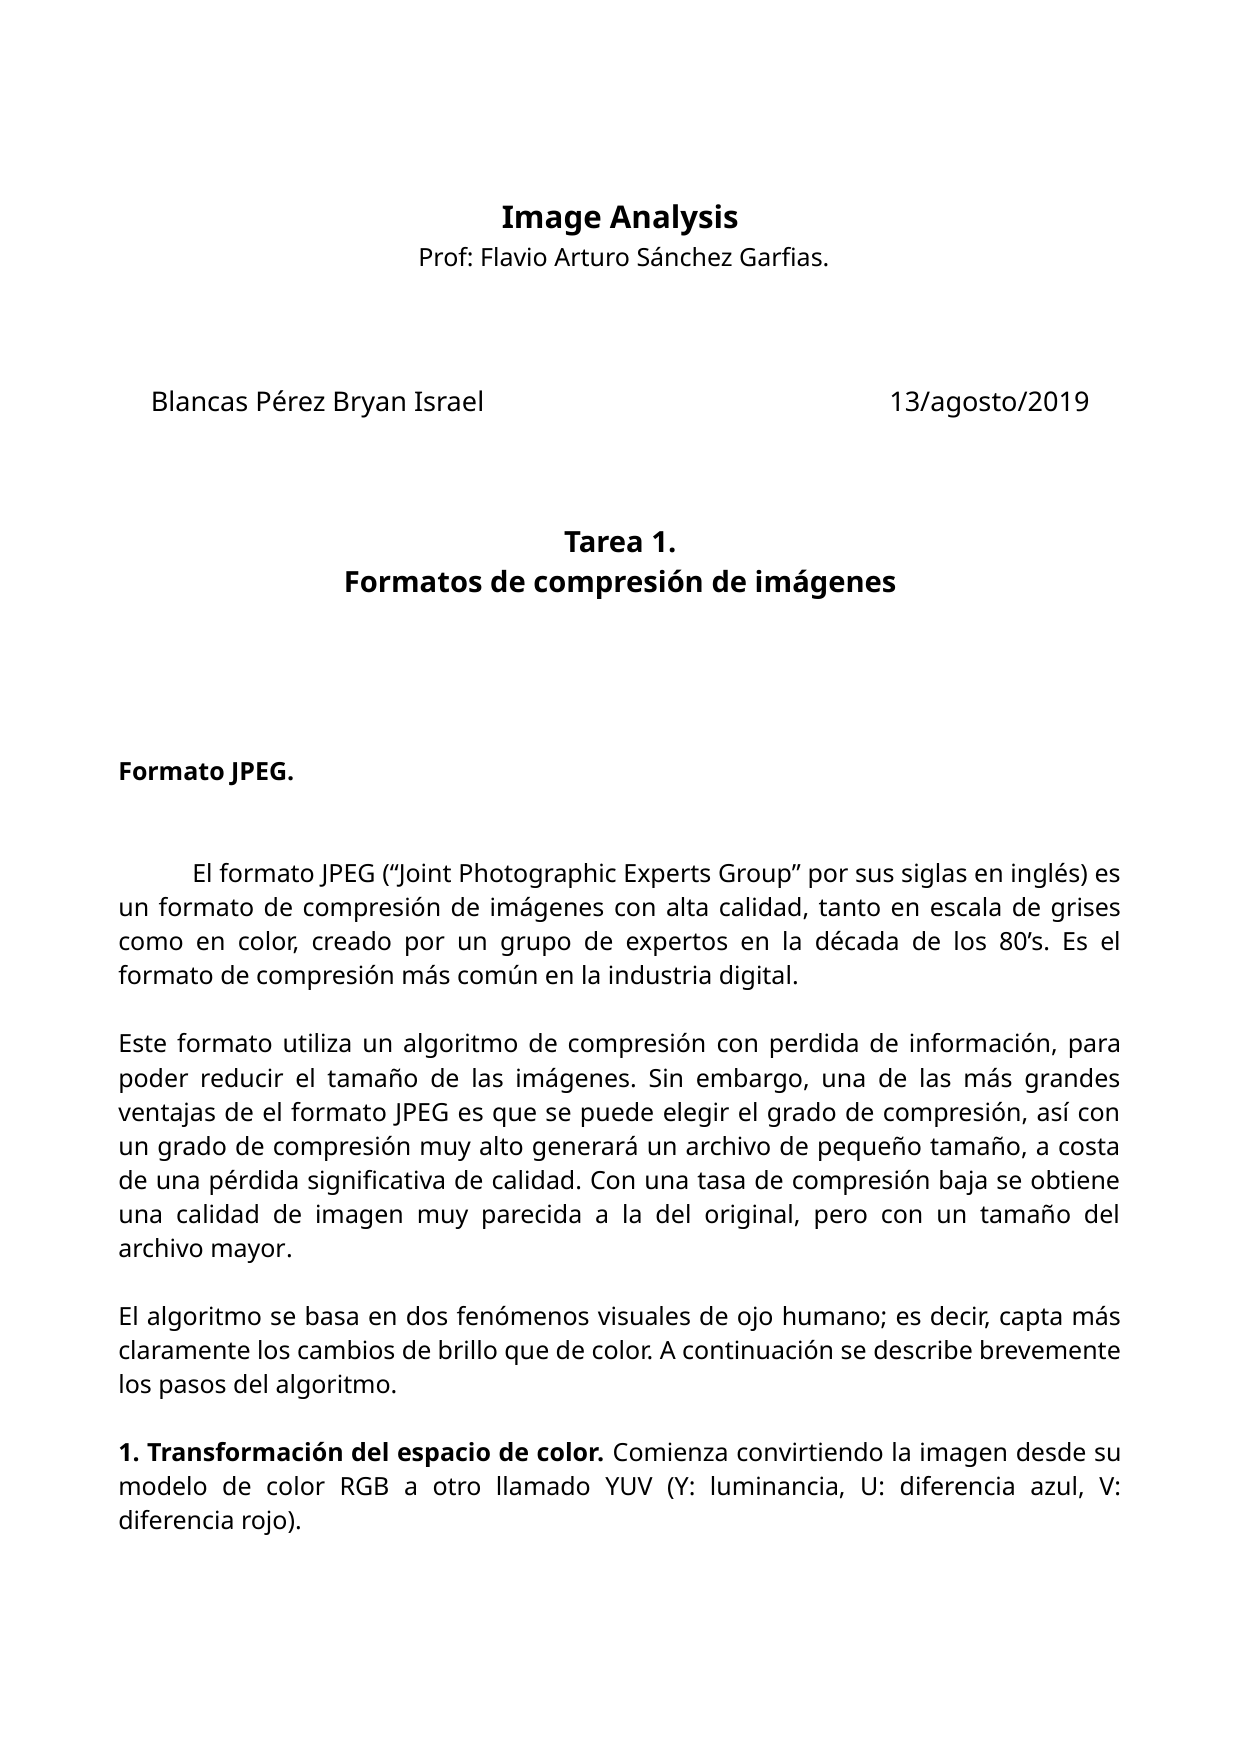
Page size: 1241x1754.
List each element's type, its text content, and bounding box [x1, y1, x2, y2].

text Image Analysis [118, 195, 1122, 237]
text El formato JPEG (“Joint Photographic Experts Group” por sus siglas en inglés) es un formato de compresión de imágenes con alta calidad, tanto en escala de grises como en color, creado por un grupo de expertos en la década de los 80’s. Es el formato de compresión más común en la industria digital. [118, 856, 1122, 992]
text Prof: Flavio Arturo Sánchez Garfias. [118, 237, 1122, 274]
text Formato JPEG. [118, 754, 1122, 788]
text 1. Transformación del espacio de color. Comienza convirtiendo la imagen desde su modelo de color RGB a otro llamado YUV (Y: luminancia, U: diferencia azul, V: diferencia rojo). [118, 1435, 1122, 1537]
text Este formato utiliza un algoritmo de compresión con perdida de información, para poder reducir el tamaño de las imágenes. Sin embargo, una de las más grandes ventajas de el formato JPEG es que se puede elegir el grado de compresión, así con un grado de compresión muy alto generará un archivo de pequeño tamaño, a costa de una pérdida significativa de calidad. Con una tasa de compresión baja se obtiene una calidad de imagen muy parecida a la del original, pero con un tamaño del archivo mayor. [118, 1026, 1122, 1264]
text Tarea 1. [118, 521, 1122, 561]
text El algoritmo se basa en dos fenómenos visuales de ojo humano; es decir, capta más claramente los cambios de brillo que de color. A continuación se describe brevemente los pasos del algoritmo. [118, 1299, 1122, 1401]
text Formatos de compresión de imágenes [118, 561, 1122, 601]
text Blancas Pérez Bryan Israel 13/agosto/2019 [118, 382, 1122, 419]
